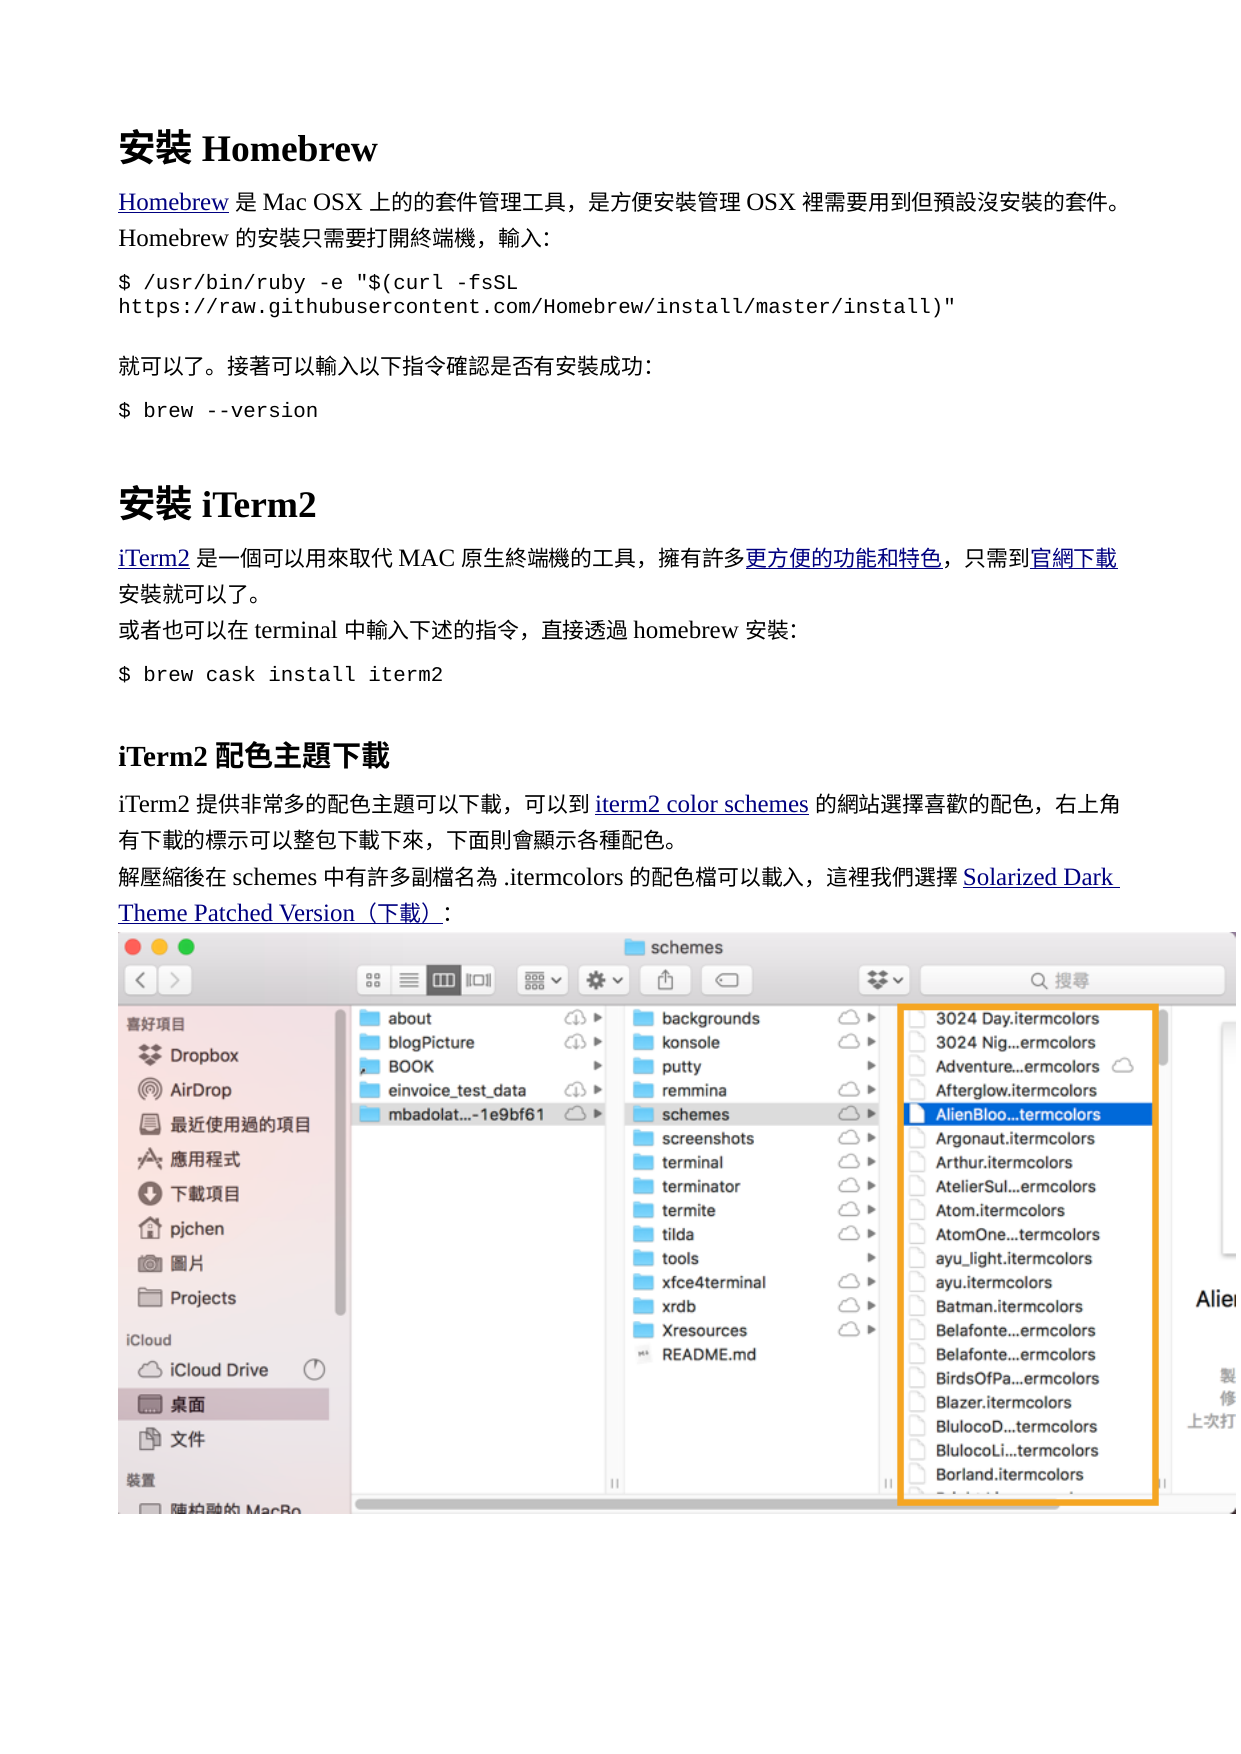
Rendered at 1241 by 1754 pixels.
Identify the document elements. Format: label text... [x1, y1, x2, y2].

picture [118, 932, 1236, 1514]
text 就可以了。接著可以輸入以下指令確認是否有安裝成功： [118, 349, 1122, 381]
text iTerm2 提供非常多的配色主題可以下載，可以到 iterm2 color schemes 的網站選擇喜歡的配色，右上角有下載的標示可以整包下載下來，下面則會顯示各種配色。 [118, 787, 1122, 855]
text $ /usr/bin/ruby -e "$(curl -fsSL https://raw.githubusercontent.com/Homebrew/install/master/install)" [118, 272, 1122, 319]
text 解壓縮後在 schemes 中有許多副檔名為 .itermcolors 的配色檔可以載入，這裡我們選擇 Solarized Dark Theme Patched Version（下載）： [118, 859, 1122, 928]
text 或者也可以在 terminal 中輸入下述的指令，直接透過 homebrew 安裝： [118, 613, 1122, 645]
text $ brew cask install iterm2 [118, 664, 1122, 688]
subtitle 安裝 iTerm2 [118, 474, 1122, 528]
subtitle 安裝 Homebrew [118, 118, 1122, 172]
subtitle iTerm2 配色主題下載 [118, 732, 1122, 774]
text Homebrew 是 Mac OSX 上的的套件管理工具，是方便安裝管理 OSX 裡需要用到但預設沒安裝的套件。Homebrew 的安裝只需要打開終端機，輸入： [118, 185, 1122, 253]
text iTerm2 是一個可以用來取代 MAC 原生終端機的工具，擁有許多更方便的功能和特色，只需到官網下載安裝就可以了。 [118, 541, 1122, 609]
text $ brew --version [118, 400, 1122, 423]
